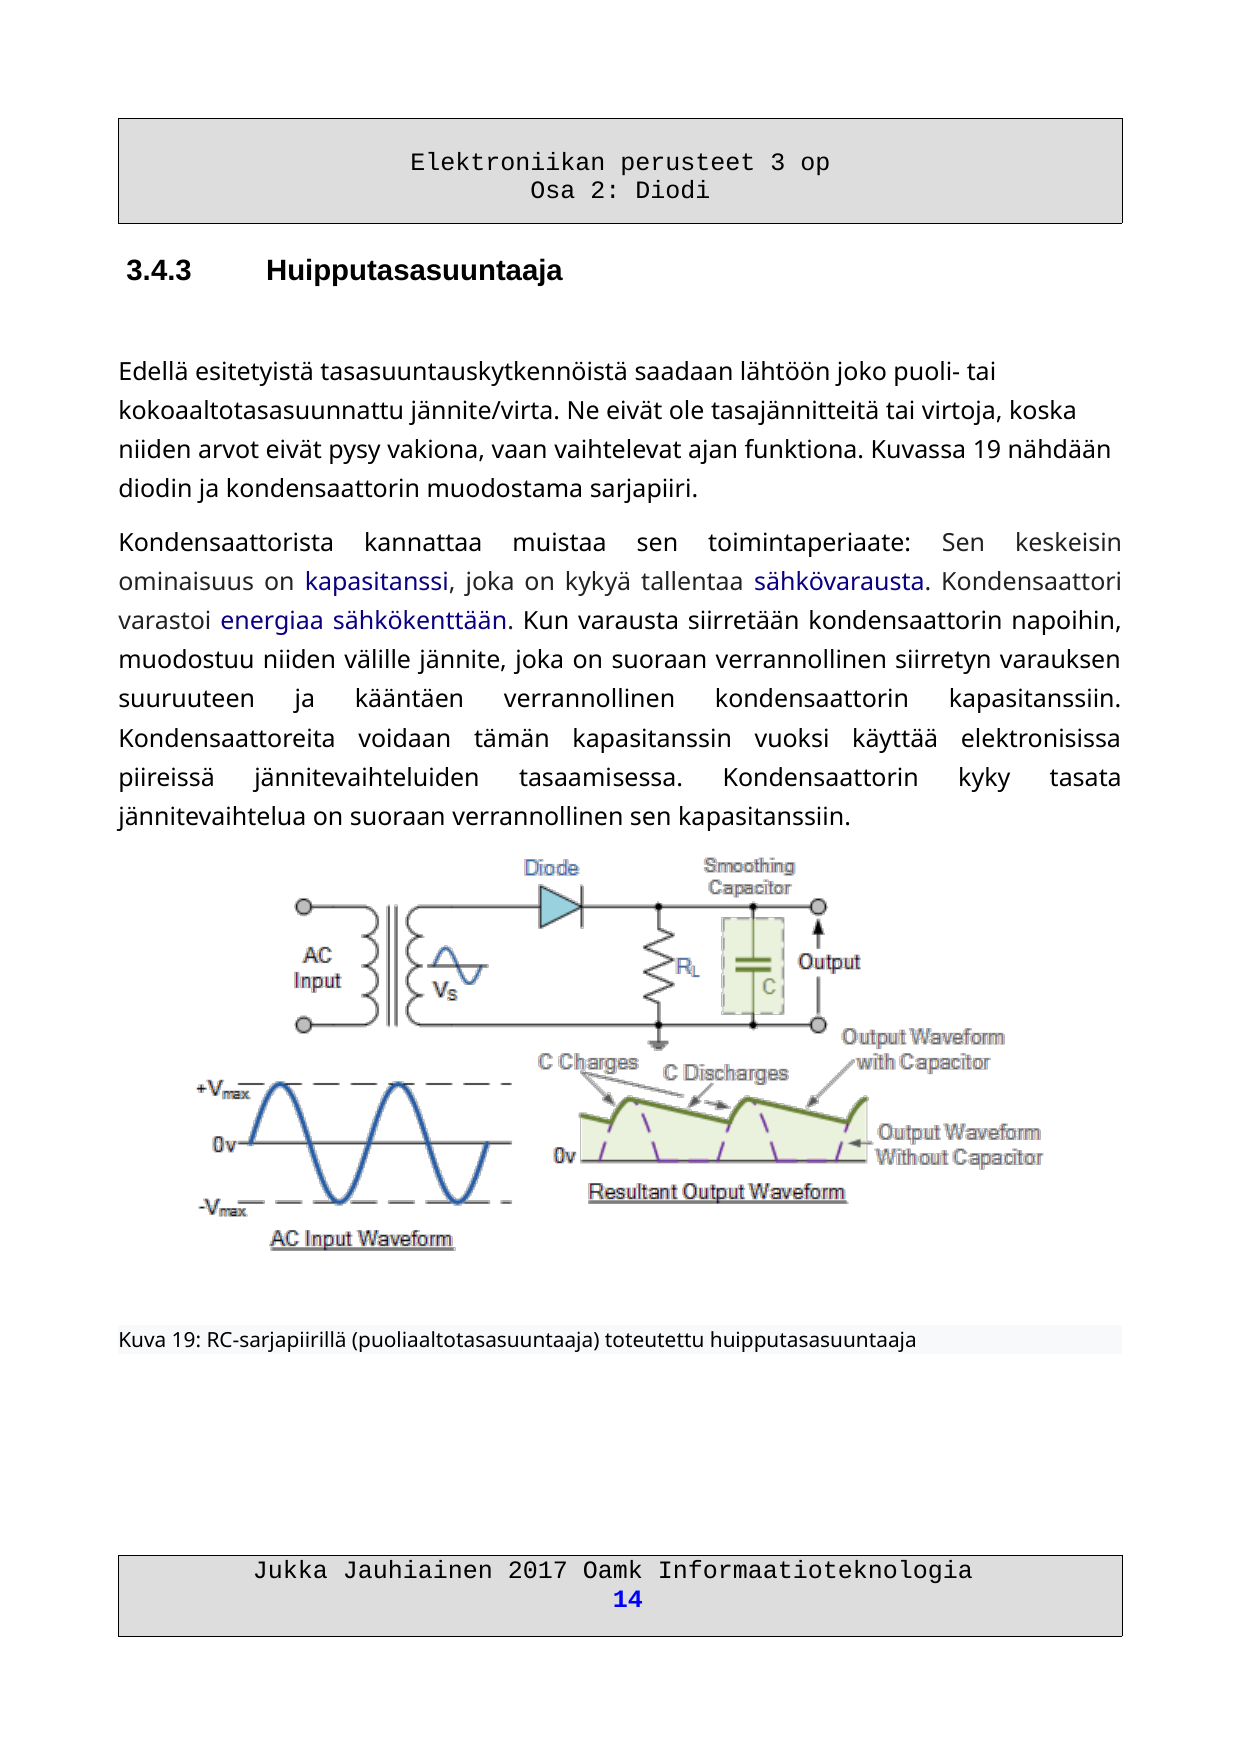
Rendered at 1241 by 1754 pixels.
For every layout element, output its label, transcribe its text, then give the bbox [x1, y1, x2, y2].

text Kuva 19: RC-sarjapiirillä (puoliaaltotasasuuntaaja) toteutettu huipputasasuuntaaja [118, 1325, 1122, 1354]
picture [196, 852, 1044, 1254]
text Kondensaattorista kannattaa muistaa sen toimintaperiaate: Sen keskeisin ominaisuus on kapasitanssi, joka on kykyä tallentaa sähkövarausta. Kondensaattori varastoi energiaa sähkökenttään. Kun varausta siirretään kondensaattorin napoihin, muodostuu niiden välille jännite, joka on suoraan verrannollinen siirretyn varauksen suuruuteen ja kääntäen verrannollinen kondensaattorin kapasitanssiin. Kondensaattoreita voidaan tämän kapasitanssin vuoksi käyttää elektronisissa piireissä jännitevaihteluiden tasaami­sessa. Kondensaattorin kyky tasata jännitevaihtelua on suoraan verrannollinen sen ka­pasitanssiin. [118, 524, 1122, 833]
text Edellä esitetyistä tasasuuntauskytkennöistä saadaan lähtöön joko puoli- tai kokoaalto­tasasuunnattu jännite/virta. Ne eivät ole tasajännitteitä tai virtoja, koska niiden arvot eivät pysy vakiona, vaan vaihtelevat ajan funktiona. Kuvassa 19 nähdään diodin ja kondensaattorin muodostama sarjapiiri. [118, 353, 1122, 505]
subtitle Huipputasasuuntaaja [118, 253, 1122, 287]
